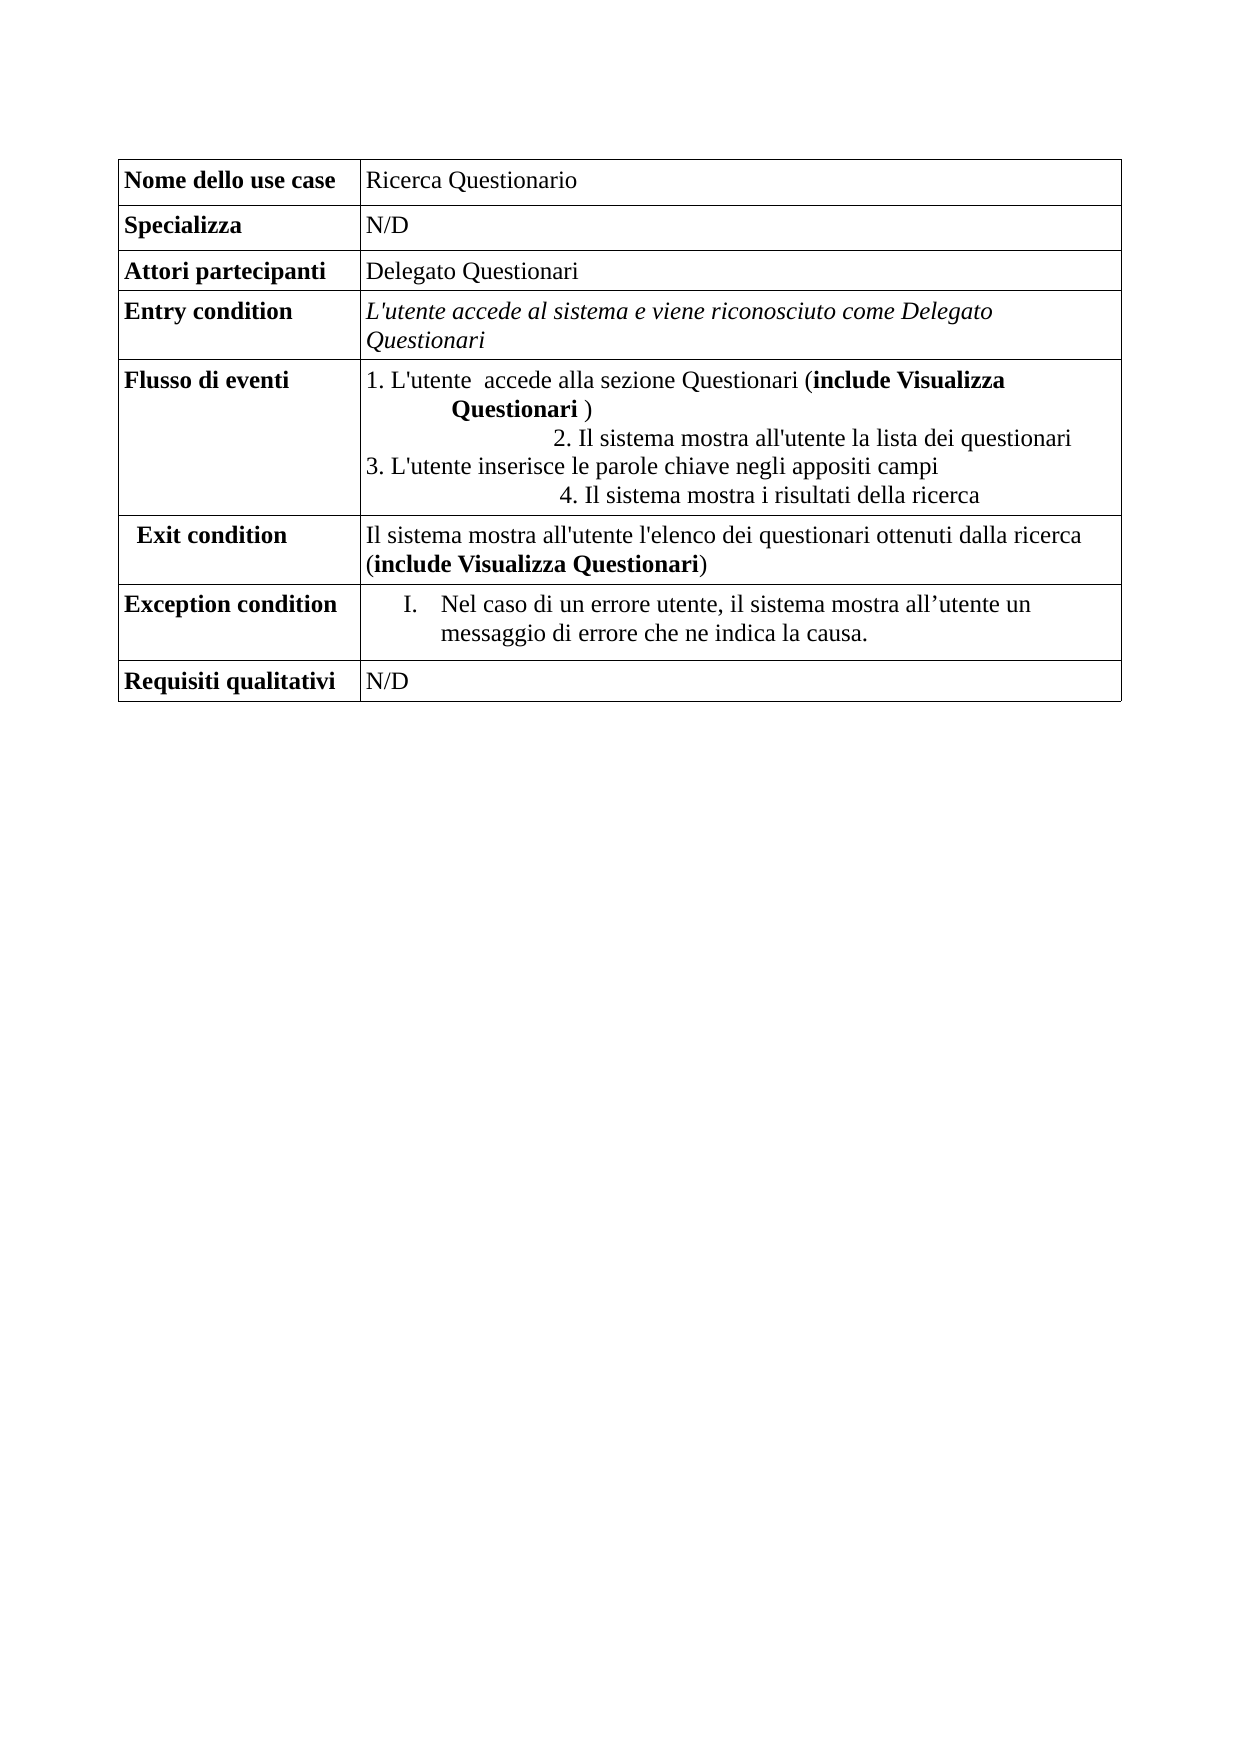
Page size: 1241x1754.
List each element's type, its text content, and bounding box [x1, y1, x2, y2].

table_cell N/D [361, 206, 1121, 250]
table_header Nome dello use case [119, 160, 360, 205]
table_cell L'utente accede alla sezione Questionari (include Visualizza Questionari ) 2. Il sistema mostra all'utente la lista dei questionari 3. L'utente inserisce le parole chiave negli appositi campi 4. Il sistema mostra i risultati della ricerca [361, 360, 1121, 515]
table_cell Attori partecipanti [119, 251, 360, 290]
table_header Ricerca Questionario [361, 160, 1121, 205]
table_cell Flusso di eventi [119, 360, 360, 515]
table_cell Specializza [119, 206, 360, 250]
table_cell Requisiti qualitativi [119, 661, 360, 701]
table_cell Exception condition [119, 585, 360, 660]
table_cell N/D [361, 661, 1121, 701]
table_cell Exit condition [119, 516, 360, 584]
table_cell Delegato Questionari [361, 251, 1121, 290]
table_cell Entry condition [119, 291, 360, 359]
table_cell L'utente accede al sistema e viene riconosciuto come Delegato Questionari [361, 291, 1121, 359]
table_cell Il sistema mostra all'utente l'elenco dei questionari ottenuti dalla ricerca (include Visualizza Questionari) [361, 516, 1121, 584]
table_cell Nel caso di un errore utente, il sistema mostra all’utente un messaggio di errore che ne indica la causa. [361, 585, 1121, 660]
